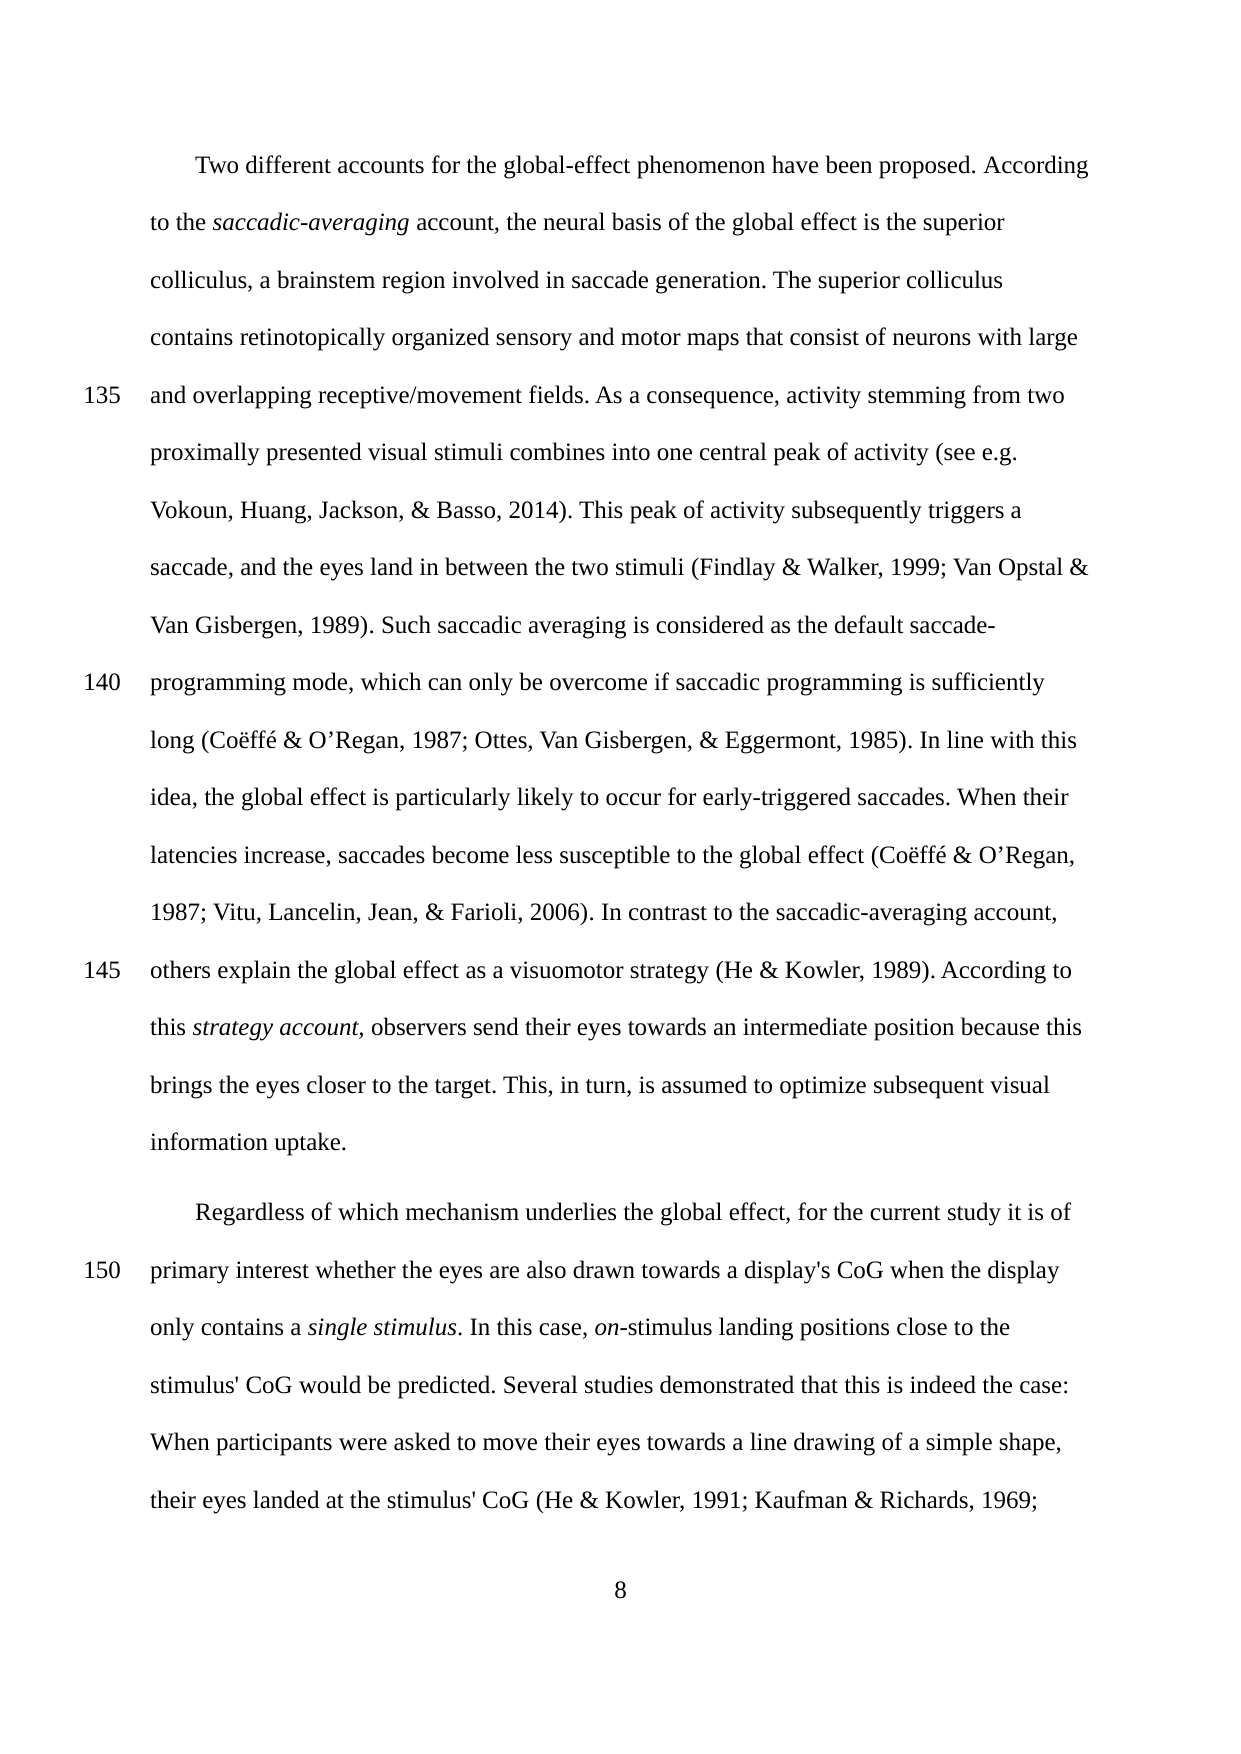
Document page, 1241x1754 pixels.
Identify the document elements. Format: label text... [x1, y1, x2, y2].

text Regardless of which mechanism underlies the global effect, for the current study it is of primary interest whether the eyes are also drawn towards a display's CoG when the display only contains a single stimulus. In this case, on-stimulus landing positions close to the stimulus' CoG would be predicted. Several studies demonstrated that this is indeed the case: When participants were asked to move their eyes towards a line drawing of a simple shape, their eyes landed at the stimulus' CoG (He & Kowler, 1991; Kaufman & Richards, 1969; [150, 1197, 1091, 1514]
text Two different accounts for the global-effect phenomenon have been proposed. According to the saccadic-averaging account, the neural basis of the global effect is the superior colliculus, a brainstem region involved in saccade generation. The superior colliculus contains retinotopically organized sensory and motor maps that consist of neurons with large and overlapping receptive/movement fields. As a consequence, activity stemming from two proximally presented visual stimuli combines into one central peak of activity (see e.g. Vokoun, Huang, Jackson, & Basso, 2014). This peak of activity subsequently triggers a saccade, and the eyes land in between the two stimuli (Findlay & Walker, 1999; Van Opstal & Van Gisbergen, 1989). Such saccadic averaging is considered as the default saccade-programming mode, which can only be overcome if saccadic programming is sufficiently long (Coëffé & O’Regan, 1987; Ottes, Van Gisbergen, & Eggermont, 1985). In line with this idea, the global effect is particularly likely to occur for early-triggered saccades. When their latencies increase, saccades become less susceptible to the global effect (Coëffé & O’Regan, 1987; Vitu, Lancelin, Jean, & Farioli, 2006). In contrast to the saccadic-averaging account, others explain the global effect as a visuomotor strategy (He & Kowler, 1989). According to this strategy account, observers send their eyes towards an intermediate position because this brings the eyes closer to the target. This, in turn, is assumed to optimize subsequent visual information uptake. [150, 150, 1091, 1156]
